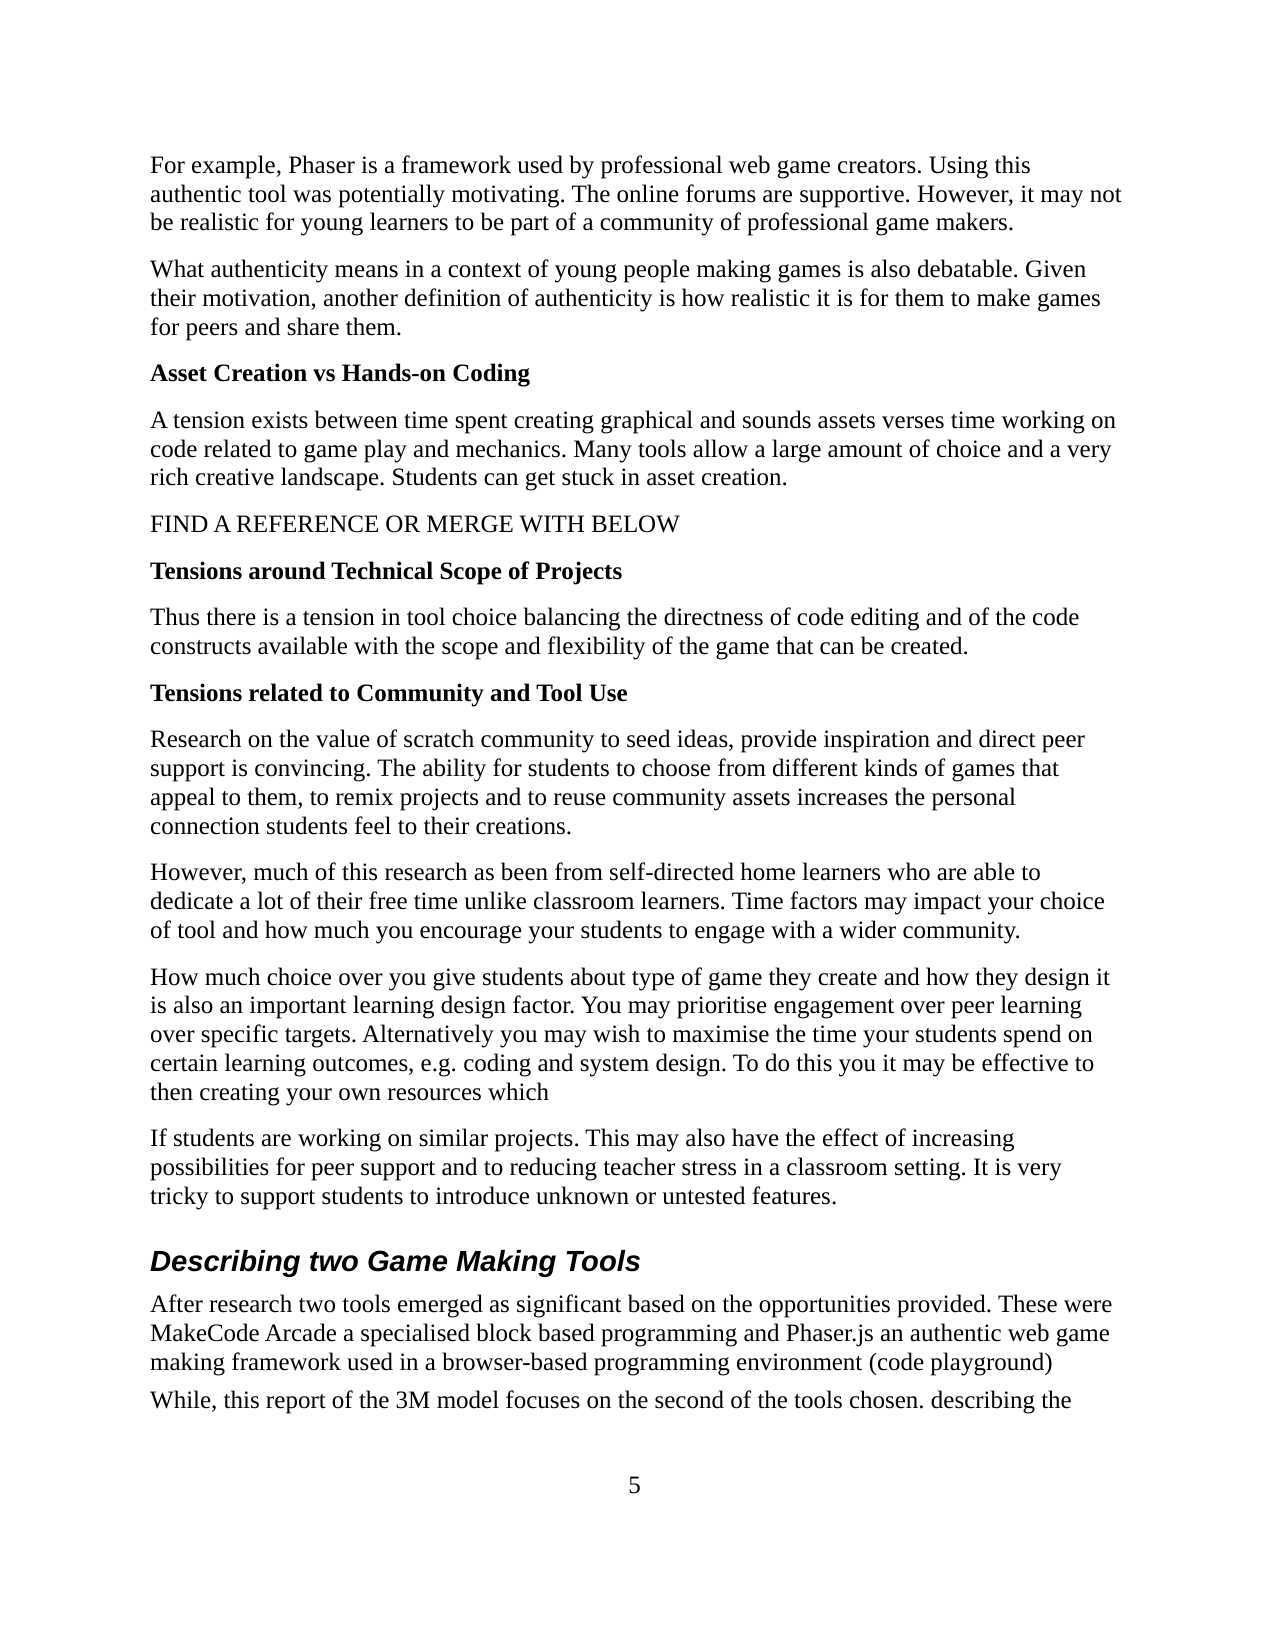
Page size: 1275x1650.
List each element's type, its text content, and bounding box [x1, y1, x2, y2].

text How much choice over you give students about type of game they create and how they design it is also an important learning design factor. You may prioritise engagement over peer learning over specific targets. Alternatively you may wish to maximise the time your students spend on certain learning outcomes, e.g. coding and system design. To do this you it may be effective to then creating your own resources which [150, 962, 1125, 1105]
text A tension exists between time spent creating graphical and sounds assets verses time working on code related to game play and mechanics. Many tools allow a large amount of choice and a very rich creative landscape. Students can get stuck in asset creation. [150, 405, 1125, 491]
text Thus there is a tension in tool choice balancing the directness of code editing and of the code constructs available with the scope and flexibility of the game that can be created. [150, 602, 1125, 660]
subtitle Describing two Game Making Tools [150, 1243, 1125, 1277]
text Research on the value of scratch community to seed ideas, provide inspiration and direct peer support is convincing. The ability for students to choose from different kinds of games that appeal to them, to remix projects and to reuse community assets increases the personal connection students feel to their creations. [150, 724, 1125, 839]
text After research two tools emerged as significant based on the opportunities provided. These were MakeCode Arcade a specialised block based programming and Phaser.js an authentic web game making framework used in a browser-based programming environment (code playground) [150, 1289, 1125, 1376]
text FIND A REFERENCE OR MERGE WITH BELOW [150, 509, 1125, 538]
text For example, Phaser is a framework used by professional web game creators. Using this authentic tool was potentially motivating. The online forums are supportive. However, it may not be realistic for young learners to be part of a community of professional game makers. [150, 150, 1125, 236]
text Tensions related to Community and Tool Use [150, 678, 1125, 707]
text If students are working on similar projects. This may also have the effect of increasing possibilities for peer support and to reducing teacher stress in a classroom setting. It is very tricky to support students to introduce unknown or untested features. [150, 1123, 1125, 1209]
text Tensions around Technical Scope of Projects [150, 556, 1125, 584]
text However, much of this research as been from self-directed home learners who are able to dedicate a lot of their free time unlike classroom learners. Time factors may impact your choice of tool and how much you encourage your students to engage with a wider community. [150, 857, 1125, 944]
text What authenticity means in a context of young people making games is also debatable. Given their motivation, another definition of authenticity is how realistic it is for them to make games for peers and share them. [150, 254, 1125, 340]
text While, this report of the 3M model focuses on the second of the tools chosen. describing the [150, 1385, 1125, 1413]
text Asset Creation vs Hands-on Coding [150, 358, 1125, 387]
